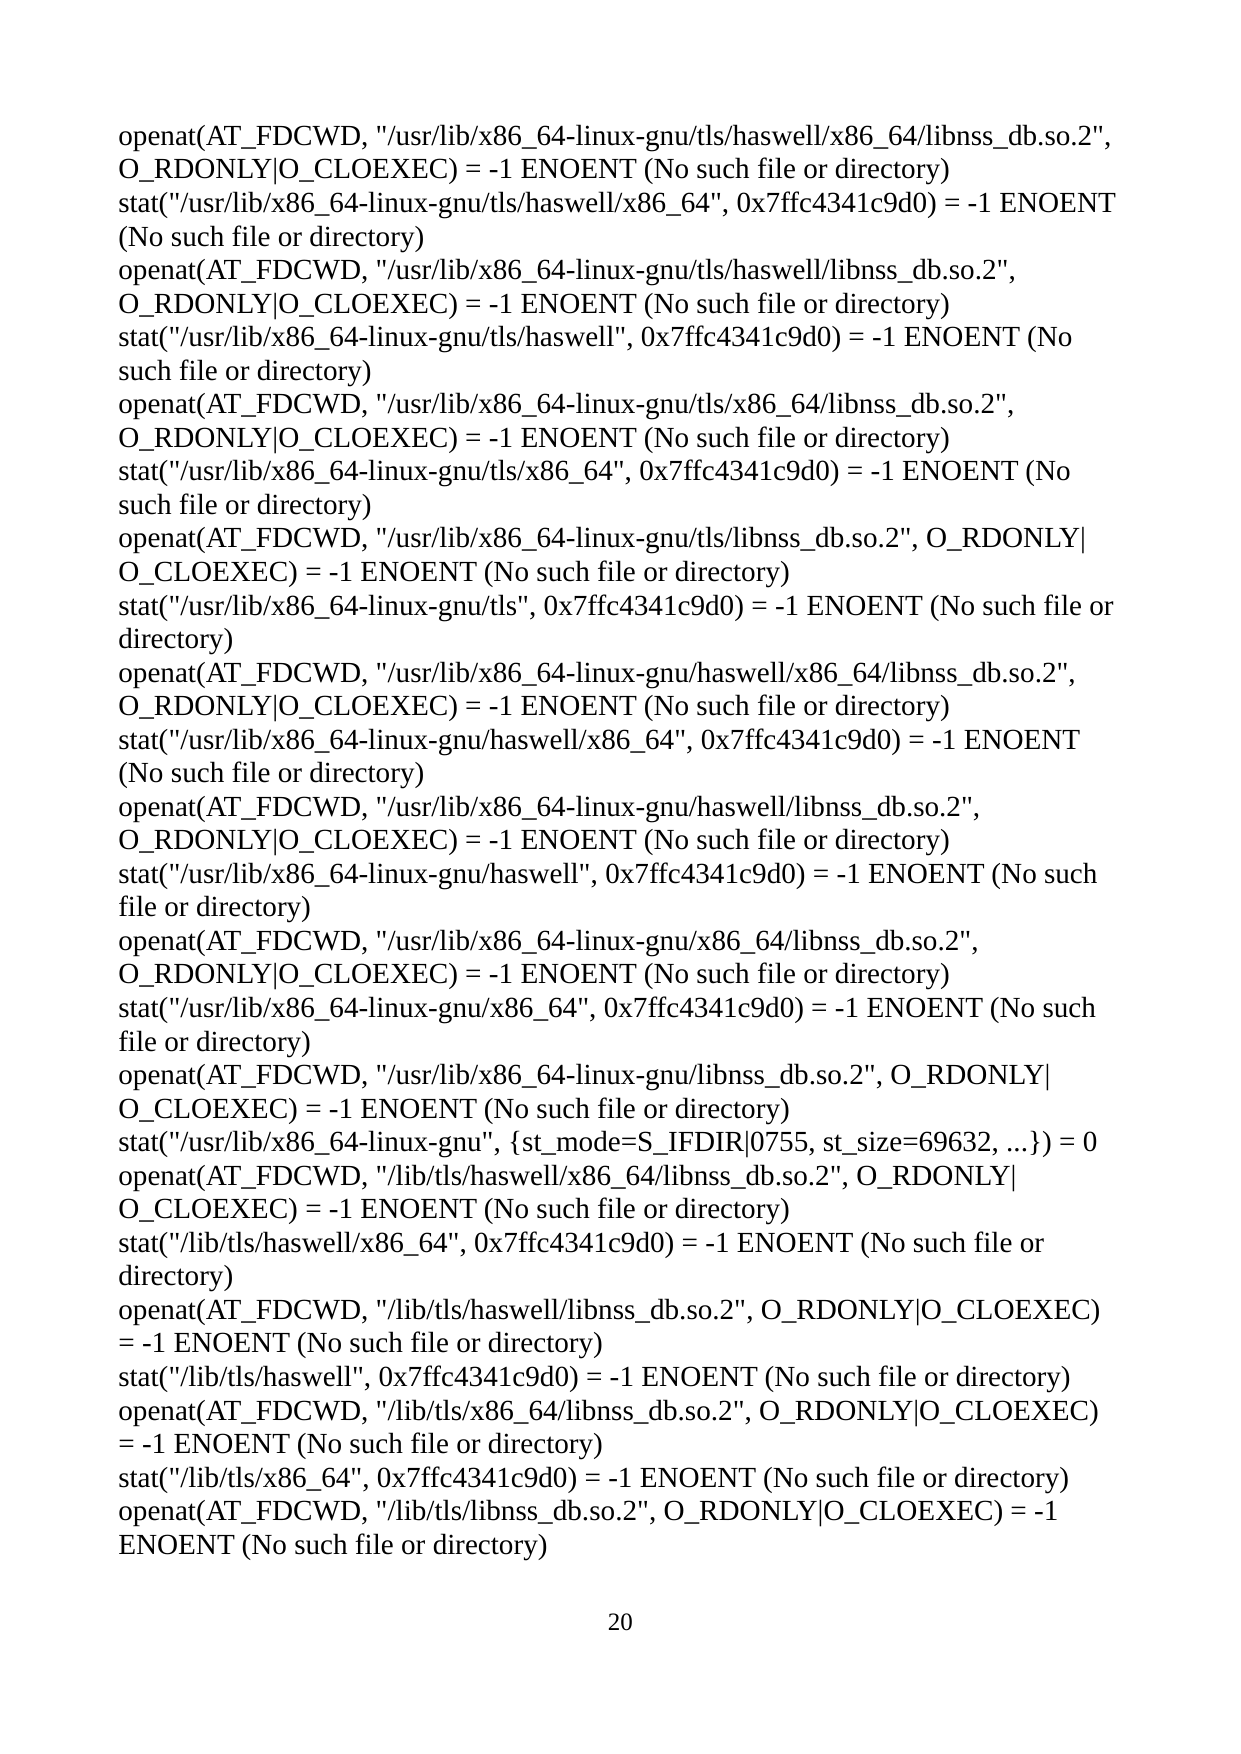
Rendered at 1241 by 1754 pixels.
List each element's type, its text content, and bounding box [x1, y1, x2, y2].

text openat(AT_FDCWD, "/usr/lib/x86_64-linux-gnu/x86_64/libnss_db.so.2", O_RDONLY|O_CLOEXEC) = -1 ENOENT (No such file or directory) [118, 923, 1122, 990]
text openat(AT_FDCWD, "/usr/lib/x86_64-linux-gnu/haswell/libnss_db.so.2", O_RDONLY|O_CLOEXEC) = -1 ENOENT (No such file or directory) [118, 789, 1122, 856]
text openat(AT_FDCWD, "/usr/lib/x86_64-linux-gnu/tls/haswell/libnss_db.so.2", O_RDONLY|O_CLOEXEC) = -1 ENOENT (No such file or directory) [118, 252, 1122, 319]
text stat("/usr/lib/x86_64-linux-gnu/tls/x86_64", 0x7ffc4341c9d0) = -1 ENOENT (No such file or directory) [118, 453, 1122, 521]
text openat(AT_FDCWD, "/lib/tls/haswell/x86_64/libnss_db.so.2", O_RDONLY|O_CLOEXEC) = -1 ENOENT (No such file or directory) [118, 1158, 1122, 1225]
text stat("/lib/tls/x86_64", 0x7ffc4341c9d0) = -1 ENOENT (No such file or directory) [118, 1460, 1122, 1493]
text openat(AT_FDCWD, "/lib/tls/x86_64/libnss_db.so.2", O_RDONLY|O_CLOEXEC) = -1 ENOENT (No such file or directory) [118, 1393, 1122, 1460]
text openat(AT_FDCWD, "/usr/lib/x86_64-linux-gnu/tls/libnss_db.so.2", O_RDONLY|O_CLOEXEC) = -1 ENOENT (No such file or directory) [118, 521, 1122, 588]
text openat(AT_FDCWD, "/lib/tls/haswell/libnss_db.so.2", O_RDONLY|O_CLOEXEC) = -1 ENOENT (No such file or directory) [118, 1292, 1122, 1359]
text stat("/lib/tls/haswell/x86_64", 0x7ffc4341c9d0) = -1 ENOENT (No such file or directory) [118, 1225, 1122, 1292]
text stat("/usr/lib/x86_64-linux-gnu/x86_64", 0x7ffc4341c9d0) = -1 ENOENT (No such file or directory) [118, 990, 1122, 1057]
text openat(AT_FDCWD, "/usr/lib/x86_64-linux-gnu/libnss_db.so.2", O_RDONLY|O_CLOEXEC) = -1 ENOENT (No such file or directory) [118, 1057, 1122, 1124]
text openat(AT_FDCWD, "/usr/lib/x86_64-linux-gnu/tls/x86_64/libnss_db.so.2", O_RDONLY|O_CLOEXEC) = -1 ENOENT (No such file or directory) [118, 386, 1122, 453]
text openat(AT_FDCWD, "/lib/tls/libnss_db.so.2", O_RDONLY|O_CLOEXEC) = -1 ENOENT (No such file or directory) [118, 1493, 1122, 1560]
text stat("/usr/lib/x86_64-linux-gnu/haswell", 0x7ffc4341c9d0) = -1 ENOENT (No such file or directory) [118, 856, 1122, 923]
text stat("/usr/lib/x86_64-linux-gnu/tls", 0x7ffc4341c9d0) = -1 ENOENT (No such file or directory) [118, 588, 1122, 655]
text stat("/usr/lib/x86_64-linux-gnu/tls/haswell/x86_64", 0x7ffc4341c9d0) = -1 ENOENT (No such file or directory) [118, 185, 1122, 252]
text openat(AT_FDCWD, "/usr/lib/x86_64-linux-gnu/haswell/x86_64/libnss_db.so.2", O_RDONLY|O_CLOEXEC) = -1 ENOENT (No such file or directory) [118, 655, 1122, 722]
text stat("/usr/lib/x86_64-linux-gnu", {st_mode=S_IFDIR|0755, st_size=69632, ...}) = 0 [118, 1124, 1122, 1158]
text stat("/usr/lib/x86_64-linux-gnu/haswell/x86_64", 0x7ffc4341c9d0) = -1 ENOENT (No such file or directory) [118, 722, 1122, 789]
text stat("/usr/lib/x86_64-linux-gnu/tls/haswell", 0x7ffc4341c9d0) = -1 ENOENT (No such file or directory) [118, 319, 1122, 386]
text openat(AT_FDCWD, "/usr/lib/x86_64-linux-gnu/tls/haswell/x86_64/libnss_db.so.2", O_RDONLY|O_CLOEXEC) = -1 ENOENT (No such file or directory) [118, 118, 1122, 185]
text stat("/lib/tls/haswell", 0x7ffc4341c9d0) = -1 ENOENT (No such file or directory) [118, 1359, 1122, 1393]
